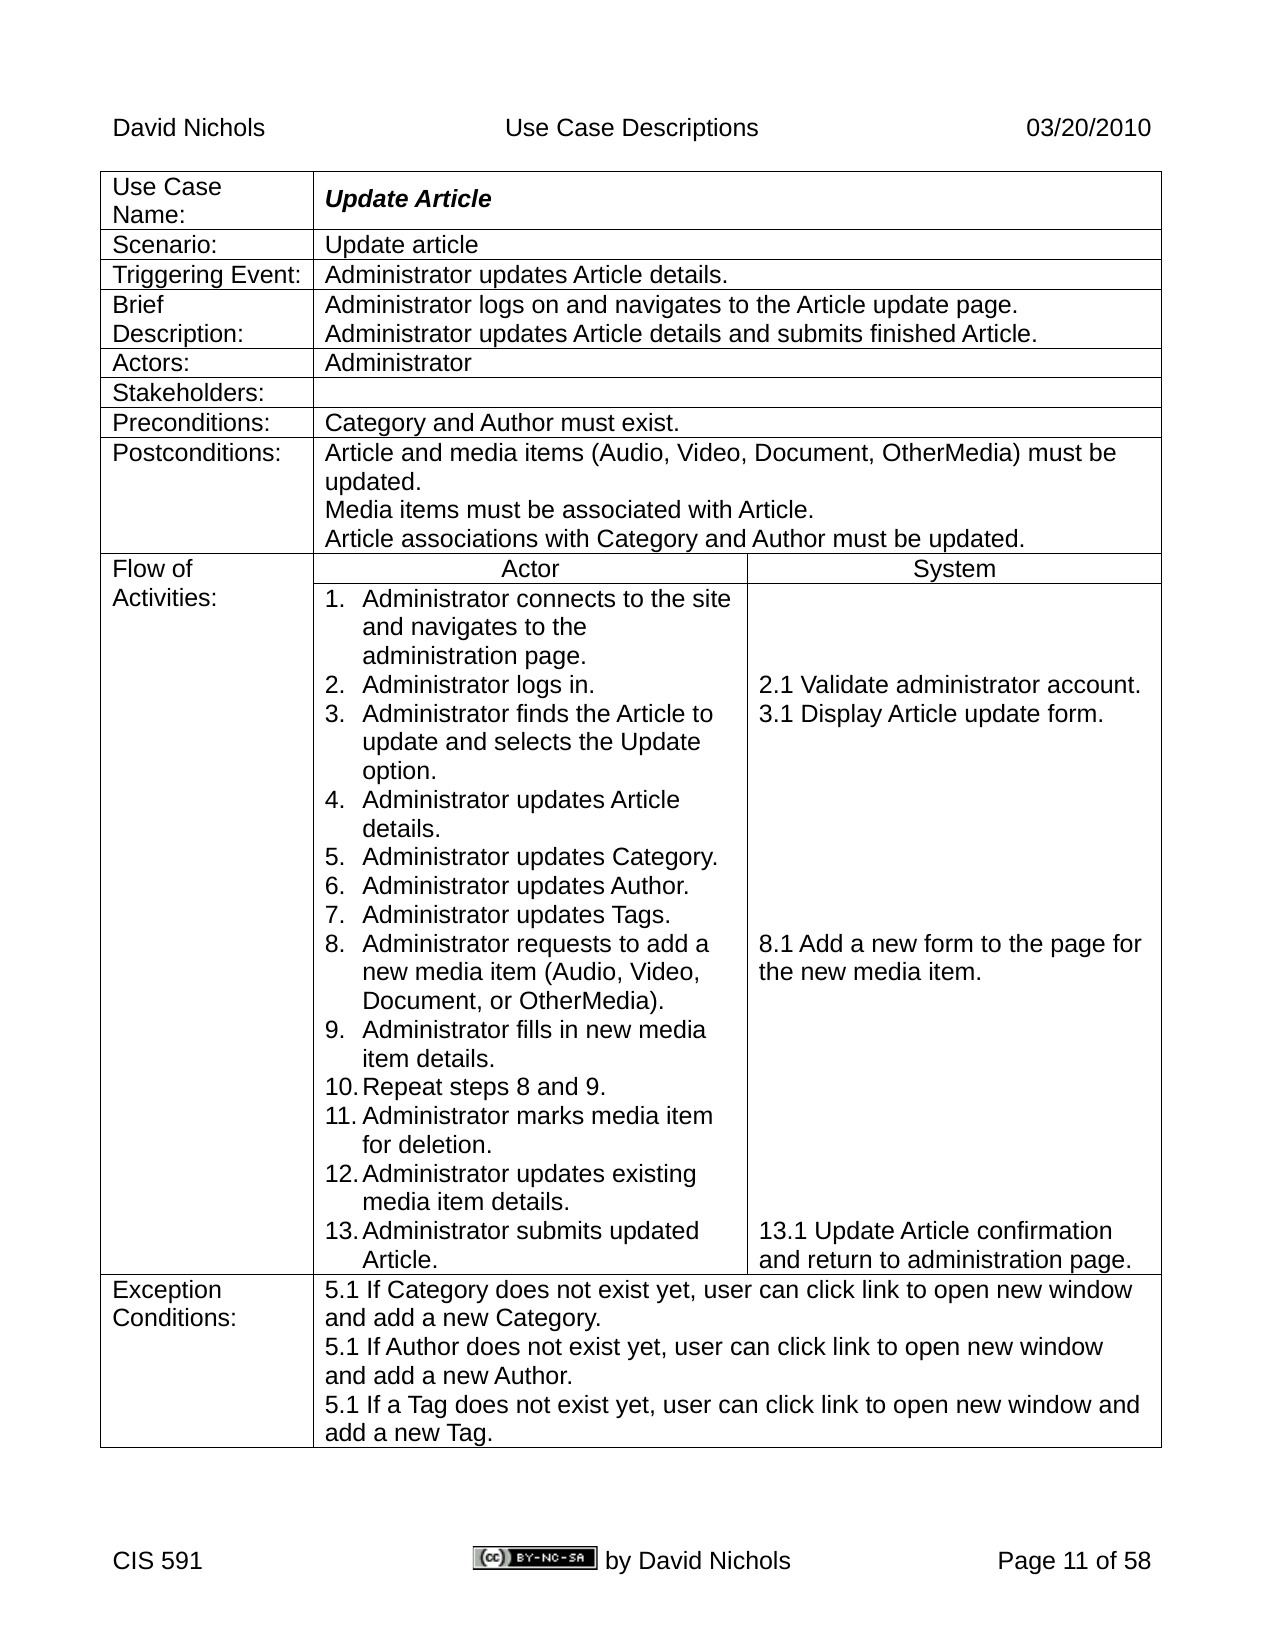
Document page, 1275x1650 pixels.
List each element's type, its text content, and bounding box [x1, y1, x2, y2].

table_cell Administrator connects to the site and navigates to the administration page. Administrator logs in. Administrator finds the Article to update and selects the Update option. Administrator updates Article details. Administrator updates Category. Administrator updates Author. Administrator updates Tags. Administrator requests to add a new media item (Audio, Video, Document, or OtherMedia). Administrator fills in new media item details. Repeat steps 8 and 9. Administrator marks media item for deletion. Administrator updates existing media item details. Administrator submits updated Article. [314, 584, 747, 1274]
table_cell Article and media items (Audio, Video, Document, OtherMedia) must be updated. Media items must be associated with Article. Article associations with Category and Author must be updated. [314, 438, 1161, 553]
table_header Update Article [314, 172, 1161, 229]
table_cell Update article [314, 230, 1161, 259]
table_cell [314, 378, 1161, 407]
table_cell Actor [314, 554, 747, 583]
table_cell Administrator updates Article details. [314, 260, 1161, 289]
picture [472, 1546, 598, 1570]
table_cell Category and Author must exist. [314, 408, 1161, 437]
table_cell Flow of Activities: [101, 554, 313, 1274]
table_cell 5.1 If Category does not exist yet, user can click link to open new window and add a new Category. 5.1 If Author does not exist yet, user can click link to open new window and add a new Author. 5.1 If a Tag does not exist yet, user can click link to open new window and add a new Tag. [314, 1275, 1161, 1447]
table_cell Scenario: [101, 230, 313, 259]
table_cell Actors: [101, 349, 313, 377]
table_header Use Case Name: [101, 172, 313, 229]
table_cell Stakeholders: [101, 378, 313, 407]
table_cell Administrator [314, 349, 1161, 377]
table_cell Triggering Event: [101, 260, 313, 289]
table_cell 2.1 Validate administrator account. 3.1 Display Article update form. 8.1 Add a new form to the page for the new media item. 13.1 Update Article confirmation and return to administration page. [748, 584, 1161, 1274]
table_cell Exception Conditions: [101, 1275, 313, 1447]
table_cell Administrator logs on and navigates to the Article update page. Administrator updates Article details and submits finished Article. [314, 290, 1161, 347]
table_cell Postconditions: [101, 438, 313, 553]
table_cell Brief Description: [101, 290, 313, 347]
table_cell Preconditions: [101, 408, 313, 437]
table_cell System [748, 554, 1161, 583]
